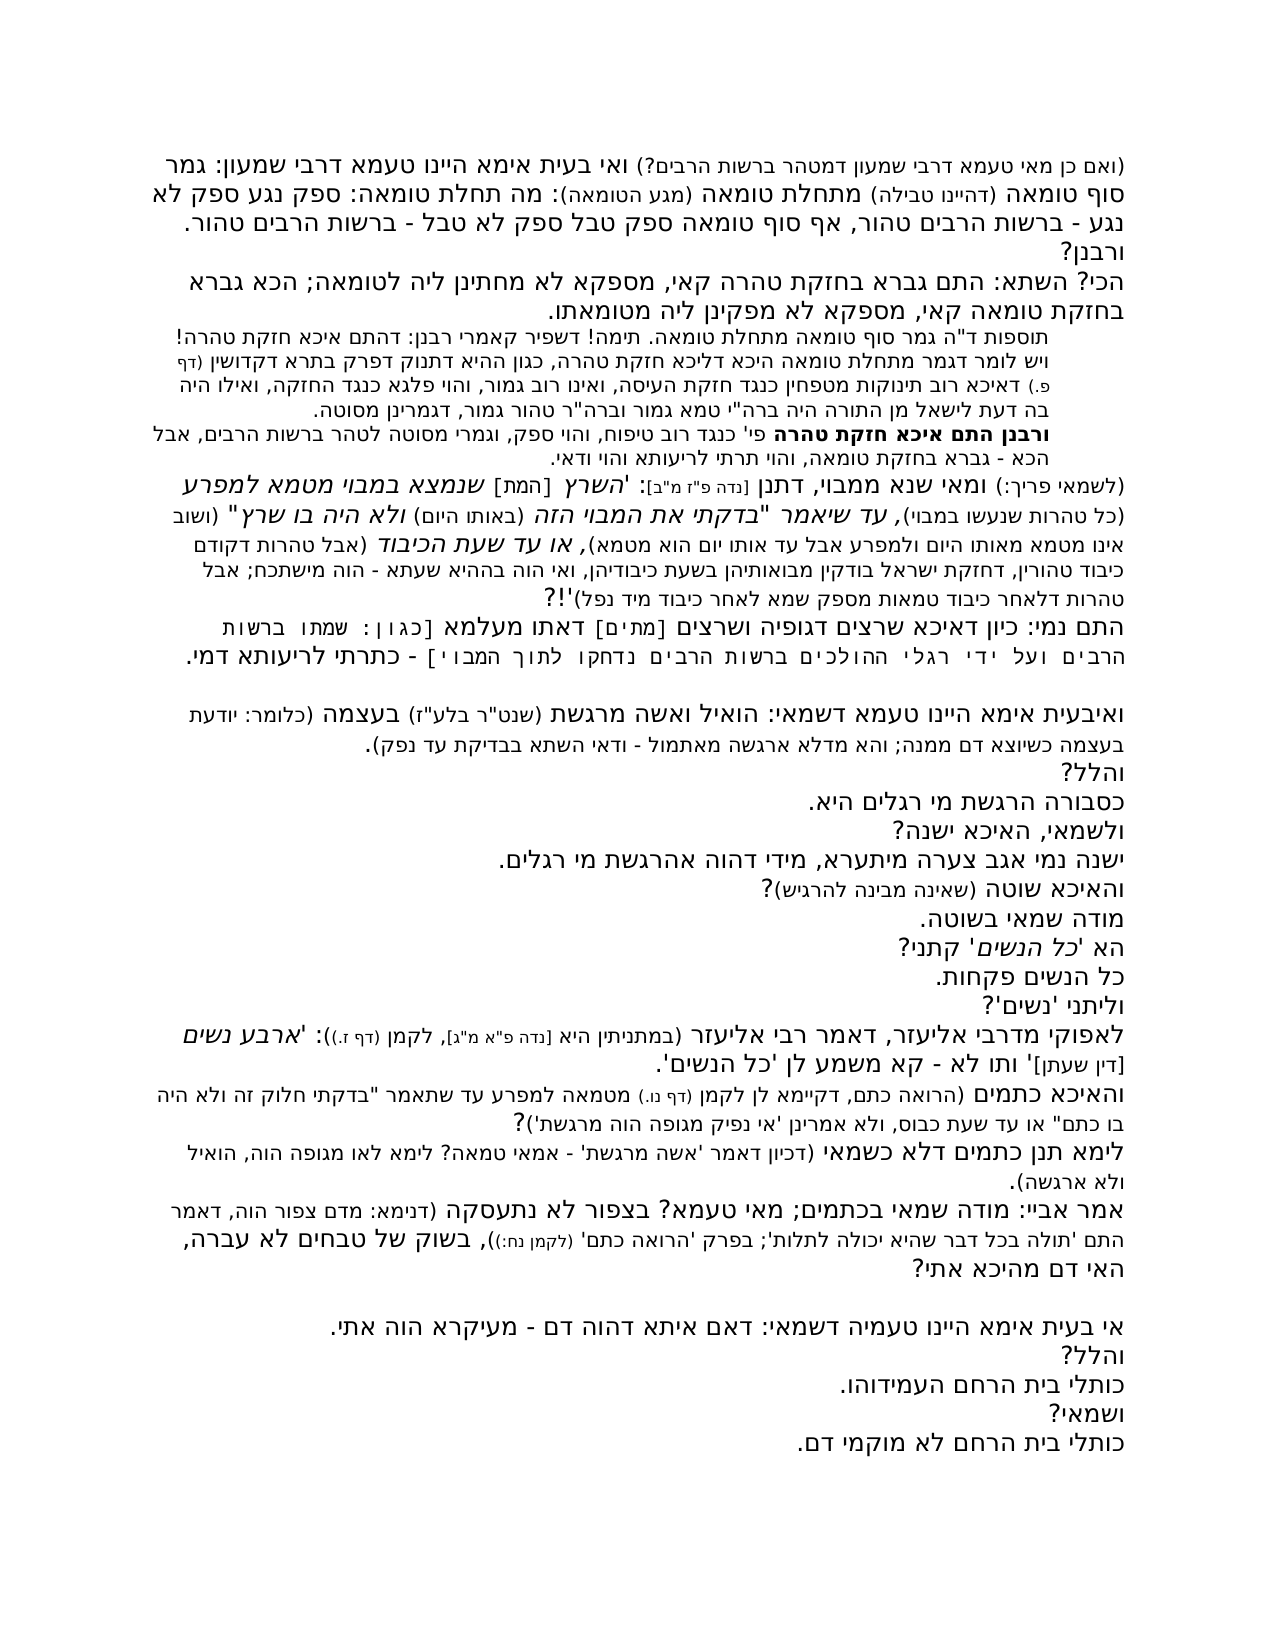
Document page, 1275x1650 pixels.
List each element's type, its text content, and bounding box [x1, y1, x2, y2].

text (ואם כן מאי טעמא דרבי שמעון דמטהר ברשות הרבים?) ואי בעית אימא היינו טעמא דרבי שמעון: גמר סוף טומאה (דהיינו טבילה) מתחלת טומאה (מגע הטומאה): מה תחלת טומאה: ספק נגע ספק לא נגע - ברשות הרבים טהור, אף סוף טומאה ספק טבל ספק לא טבל - ברשות הרבים טהור. [150, 150, 1125, 237]
text אמר אביי: מודה שמאי בכתמים; מאי טעמא? בצפור לא נתעסקה (דנימא: מדם צפור הוה, דאמר התם 'תולה בכל דבר שהיא יכולה לתלות'; בפרק 'הרואה כתם' (לקמן נח:)), בשוק של טבחים לא עברה, האי דם מהיכא אתי? [150, 1195, 1125, 1283]
text תוספות ד"ה גמר סוף טומאה מתחלת טומאה. תימה! דשפיר קאמרי רבנן: דהתם איכא חזקת טהרה! ויש לומר דגמר מתחלת טומאה היכא דליכא חזקת טהרה, כגון ההיא דתנוק דפרק בתרא דקדושין (דף פ.) דאיכא רוב תינוקות מטפחין כנגד חזקת העיסה, ואינו רוב גמור, והוי פלגא כנגד החזקה, ואילו היה בה דעת לישאל מן התורה היה ברה"י טמא גמור וברה"ר טהור גמור, דגמרינן מסוטה. [150, 325, 1050, 422]
text כותלי בית הרחם העמידוהו. [150, 1370, 1125, 1399]
text ושמאי? [150, 1399, 1125, 1428]
text התם נמי: כיון דאיכא שרצים דגופיה ושרצים [מתים] דאתו מעלמא [כגון: שמתו ברשות הרבים ועל ידי רגלי ההולכים ברשות הרבים נדחקו לתוך המבוי] - כתרתי לריעותא דמי. [150, 612, 1125, 671]
text לאפוקי מדרבי אליעזר, דאמר רבי אליעזר (במתניתין היא [נדה פ"א מ"ג], לקמן (דף ז.)): 'ארבע נשים [דין שעתן]' ותו לא - קא משמע לן 'כל הנשים'. [150, 1020, 1125, 1079]
text והאיכא כתמים (הרואה כתם, דקיימא לן לקמן (דף נו.) מטמאה למפרע עד שתאמר "בדקתי חלוק זה ולא היה בו כתם" או עד שעת כבוס, ולא אמרינן 'אי נפיק מגופה הוה מרגשת')? [150, 1079, 1125, 1137]
text ורבנן התם איכא חזקת טהרה פי' כנגד רוב טיפוח, והוי ספק, וגמרי מסוטה לטהר ברשות הרבים, אבל הכא - גברא בחזקת טומאה, והוי תרתי לריעותא והוי ודאי. [150, 422, 1050, 471]
text (לשמאי פריך:) ומאי שנא ממבוי, דתנן [נדה פ"ז מ"ב]: 'השרץ [המת] שנמצא במבוי מטמא למפרע (כל טהרות שנעשו במבוי), עד שיאמר "בדקתי את המבוי הזה (באותו היום) ולא היה בו שרץ" (ושוב אינו מטמא מאותו היום ולמפרע אבל עד אותו יום הוא מטמא), או עד שעת הכיבוד (אבל טהרות דקודם כיבוד טהורין, דחזקת ישראל בודקין מבואותיהן בשעת כיבודיהן, ואי הוה בההיא שעתא - הוה מישתכח; אבל טהרות דלאחר כיבוד טמאות מספק שמא לאחר כיבוד מיד נפל)'!? [150, 471, 1125, 612]
text והאיכא שוטה (שאינה מבינה להרגיש)? [150, 874, 1125, 904]
text וליתני 'נשים'? [150, 991, 1125, 1020]
text והלל? [150, 1341, 1125, 1370]
text לימא תנן כתמים דלא כשמאי (דכיון דאמר 'אשה מרגשת' - אמאי טמאה? לימא לאו מגופה הוה, הואיל ולא ארגשה). [150, 1137, 1125, 1195]
text והלל? [150, 758, 1125, 787]
text מודה שמאי בשוטה. [150, 904, 1125, 933]
text הכי? השתא: התם גברא בחזקת טהרה קאי, מספקא לא מחתינן ליה לטומאה; הכא גברא בחזקת טומאה קאי, מספקא לא מפקינן ליה מטומאתו. [150, 267, 1125, 325]
text כל הנשים פקחות. [150, 962, 1125, 991]
text כסבורה הרגשת מי רגלים היא. [150, 787, 1125, 816]
text אי בעית אימא היינו טעמיה דשמאי: דאם איתא דהוה דם - מעיקרא הוה אתי. [150, 1312, 1125, 1341]
text ורבנן? [150, 237, 1125, 267]
text הא 'כל הנשים' קתני? [150, 933, 1125, 962]
text ישנה נמי אגב צערה מיתערא, מידי דהוה אהרגשת מי רגלים. [150, 845, 1125, 874]
text ואיבעית אימא היינו טעמא דשמאי: הואיל ואשה מרגשת (שנט"ר בלע"ז) בעצמה (כלומר: יודעת בעצמה כשיוצא דם ממנה; והא מדלא ארגשה מאתמול - ודאי השתא בבדיקת עד נפק). [150, 699, 1125, 758]
text ולשמאי, האיכא ישנה? [150, 816, 1125, 845]
text כותלי בית הרחם לא מוקמי דם. [150, 1428, 1125, 1457]
